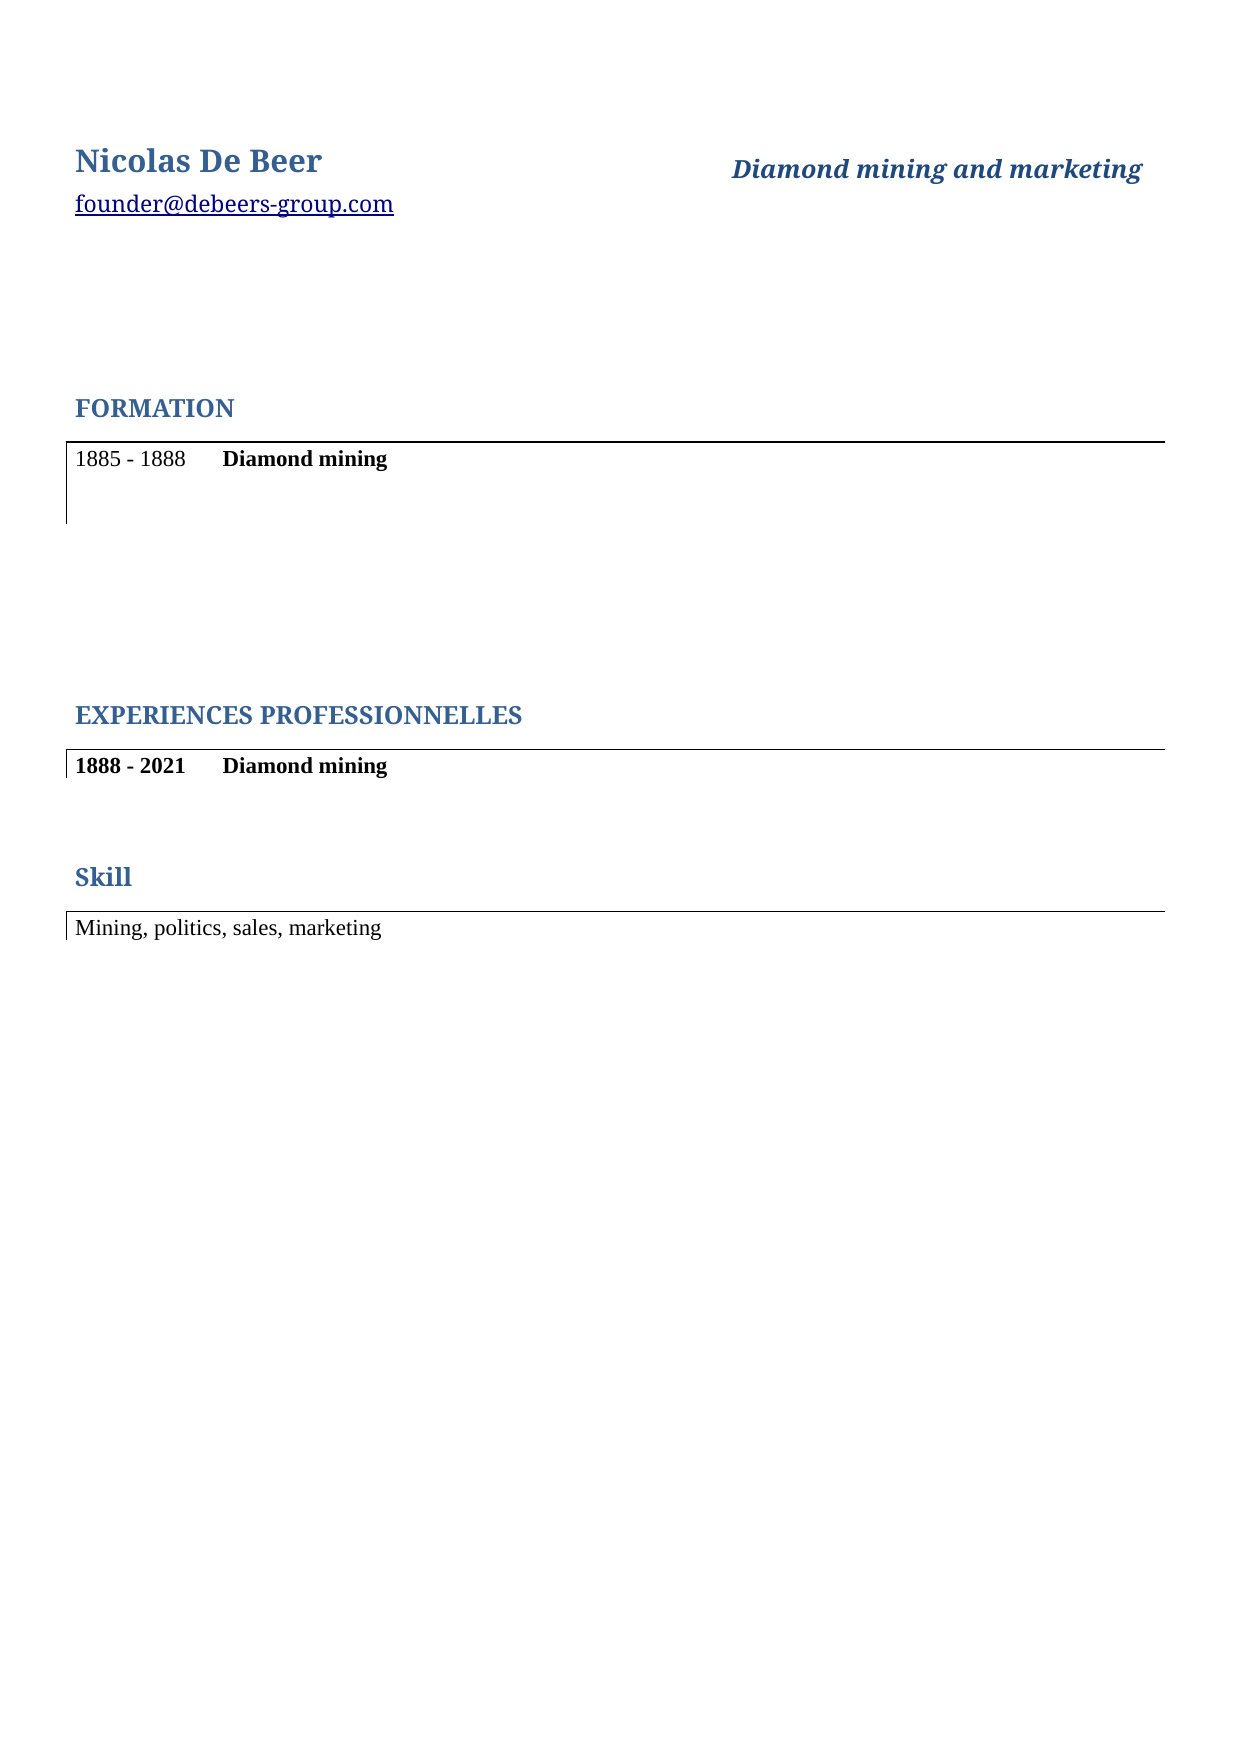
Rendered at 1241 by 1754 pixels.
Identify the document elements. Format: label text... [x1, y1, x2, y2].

text Mining, politics, sales, marketing [67, 912, 1165, 940]
table_header Diamond mining and marketing [686, 91, 1188, 247]
text FORMATION [75, 390, 1165, 424]
text Nicolas De Beer [75, 139, 686, 182]
text 1885 - 1888 Diamond mining [67, 443, 1165, 471]
text Skill [75, 859, 1165, 894]
text EXPERIENCES PROFESSIONNELLES [75, 698, 1165, 732]
text 1888 - 2021 Diamond mining [67, 750, 1165, 778]
text founder@debeers-group.com [75, 188, 686, 219]
